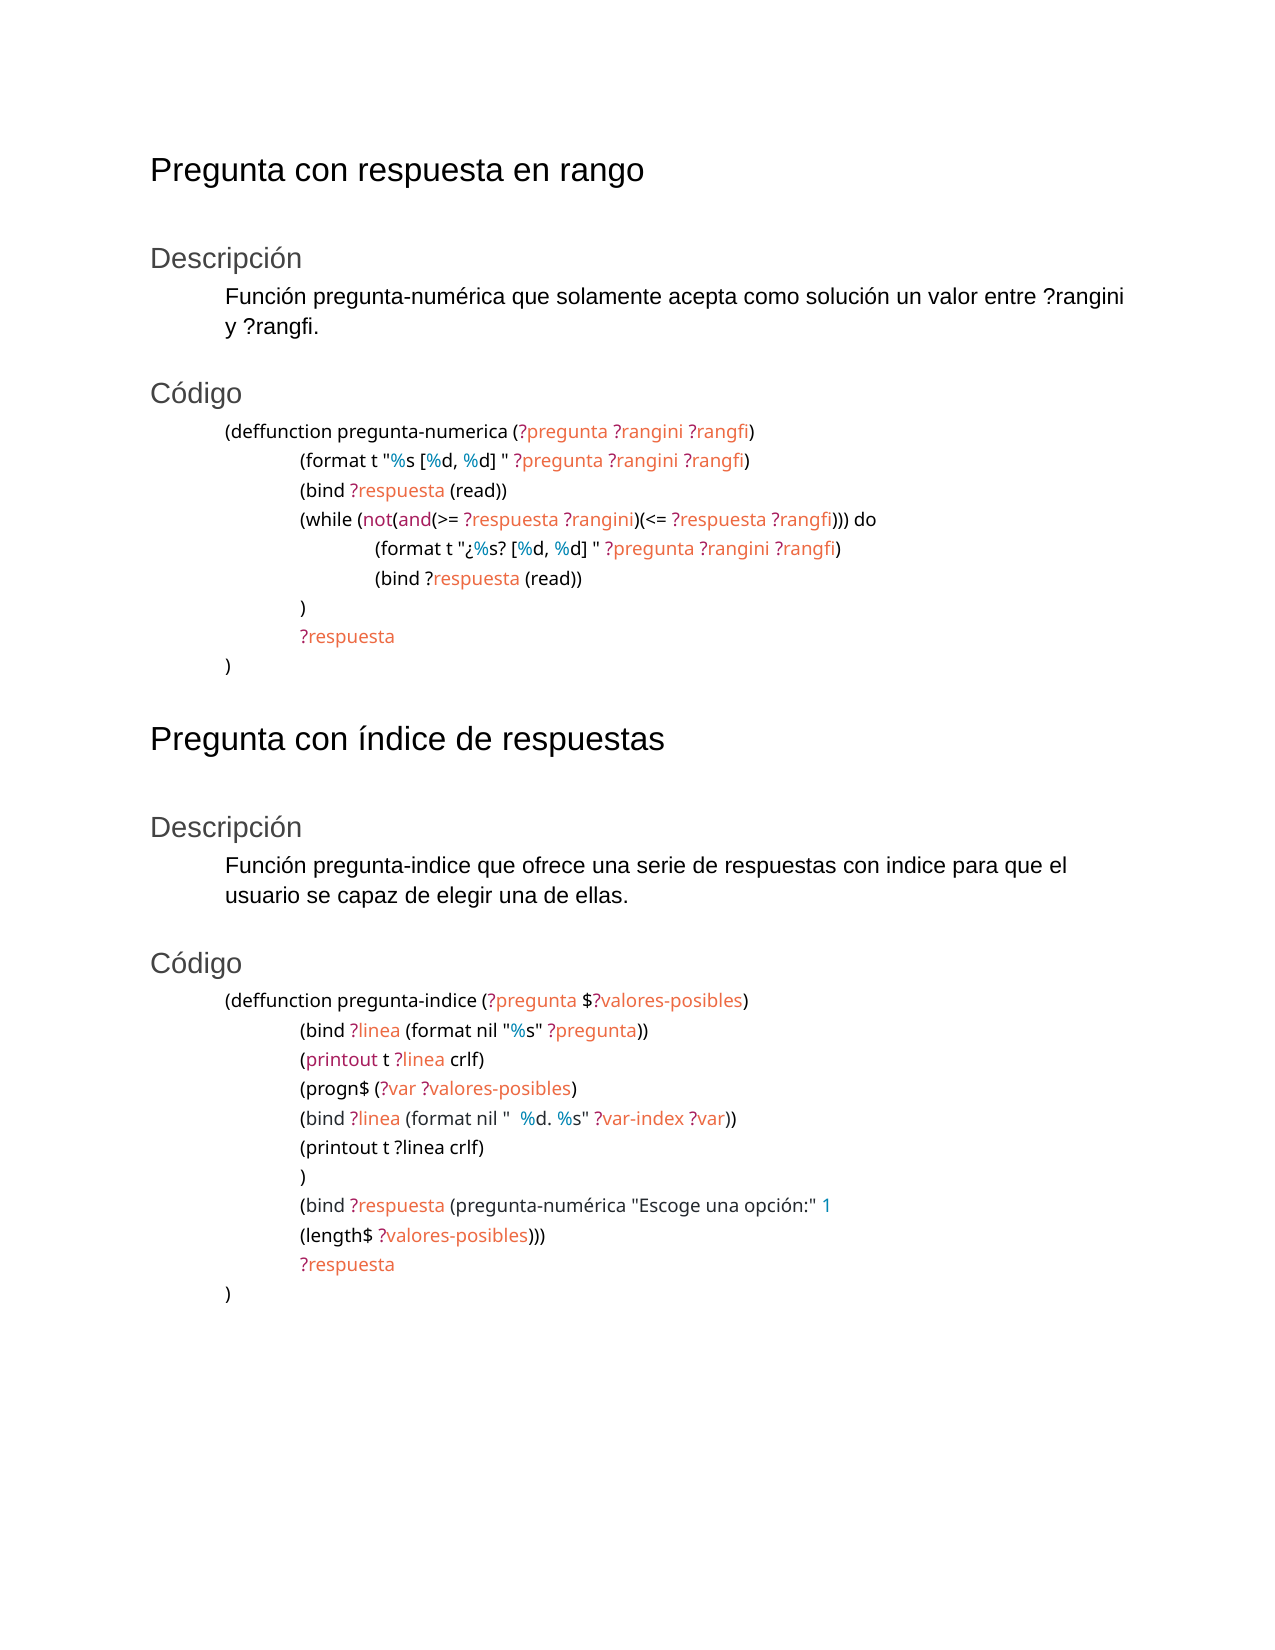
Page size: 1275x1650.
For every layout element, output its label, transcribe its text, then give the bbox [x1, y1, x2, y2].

text Función pregunta-indice que ofrece una serie de respuestas con indice para que el usuario se capaz de elegir una de ellas. [225, 852, 1125, 909]
text ) [150, 653, 1125, 678]
subtitle Pregunta con índice de respuestas [150, 719, 1125, 758]
text ?respuesta [150, 623, 1125, 649]
subtitle Descripción [150, 241, 1125, 274]
text (bind ?respuesta (pregunta-numérica "Escoge una opción:" 1 [150, 1193, 1125, 1218]
text (format t "%s [%d, %d] " ?pregunta ?rangini ?rangfi) [150, 448, 1125, 473]
text (progn$ (?var ?valores-posibles) [150, 1076, 1125, 1101]
subtitle Código [150, 377, 1125, 410]
text (bind ?respuesta (read)) [150, 565, 1125, 590]
text (deffunction pregunta-numerica (?pregunta ?rangini ?rangfi) [150, 418, 1125, 444]
subtitle Código [150, 946, 1125, 979]
text ) [150, 1163, 1125, 1189]
text ) [150, 1281, 1125, 1306]
text (deffunction pregunta-indice (?pregunta $?valores-posibles) [150, 988, 1125, 1013]
text (bind ?linea (format nil " %d. %s" ?var-index ?var)) [150, 1105, 1125, 1130]
text ?respuesta [150, 1251, 1125, 1277]
text ) [150, 594, 1125, 619]
text (length$ ?valores-posibles))) [225, 1222, 1125, 1247]
text (while (not(and(>= ?respuesta ?rangini)(<= ?respuesta ?rangfi))) do [150, 506, 1125, 532]
text (bind ?linea (format nil "%s" ?pregunta)) [150, 1017, 1125, 1043]
text Función pregunta-numérica que solamente acepta como solución un valor entre ?rangini y ?rangfi. [225, 283, 1125, 339]
text (printout t ?linea crlf) [150, 1134, 1125, 1160]
subtitle Descripción [150, 810, 1125, 844]
subtitle Pregunta con respuesta en rango [150, 150, 1125, 188]
text (printout t ?linea crlf) [150, 1046, 1125, 1072]
text (bind ?respuesta (read)) [150, 477, 1125, 502]
text (format t "¿%s? [%d, %d] " ?pregunta ?rangini ?rangfi) [150, 536, 1125, 561]
